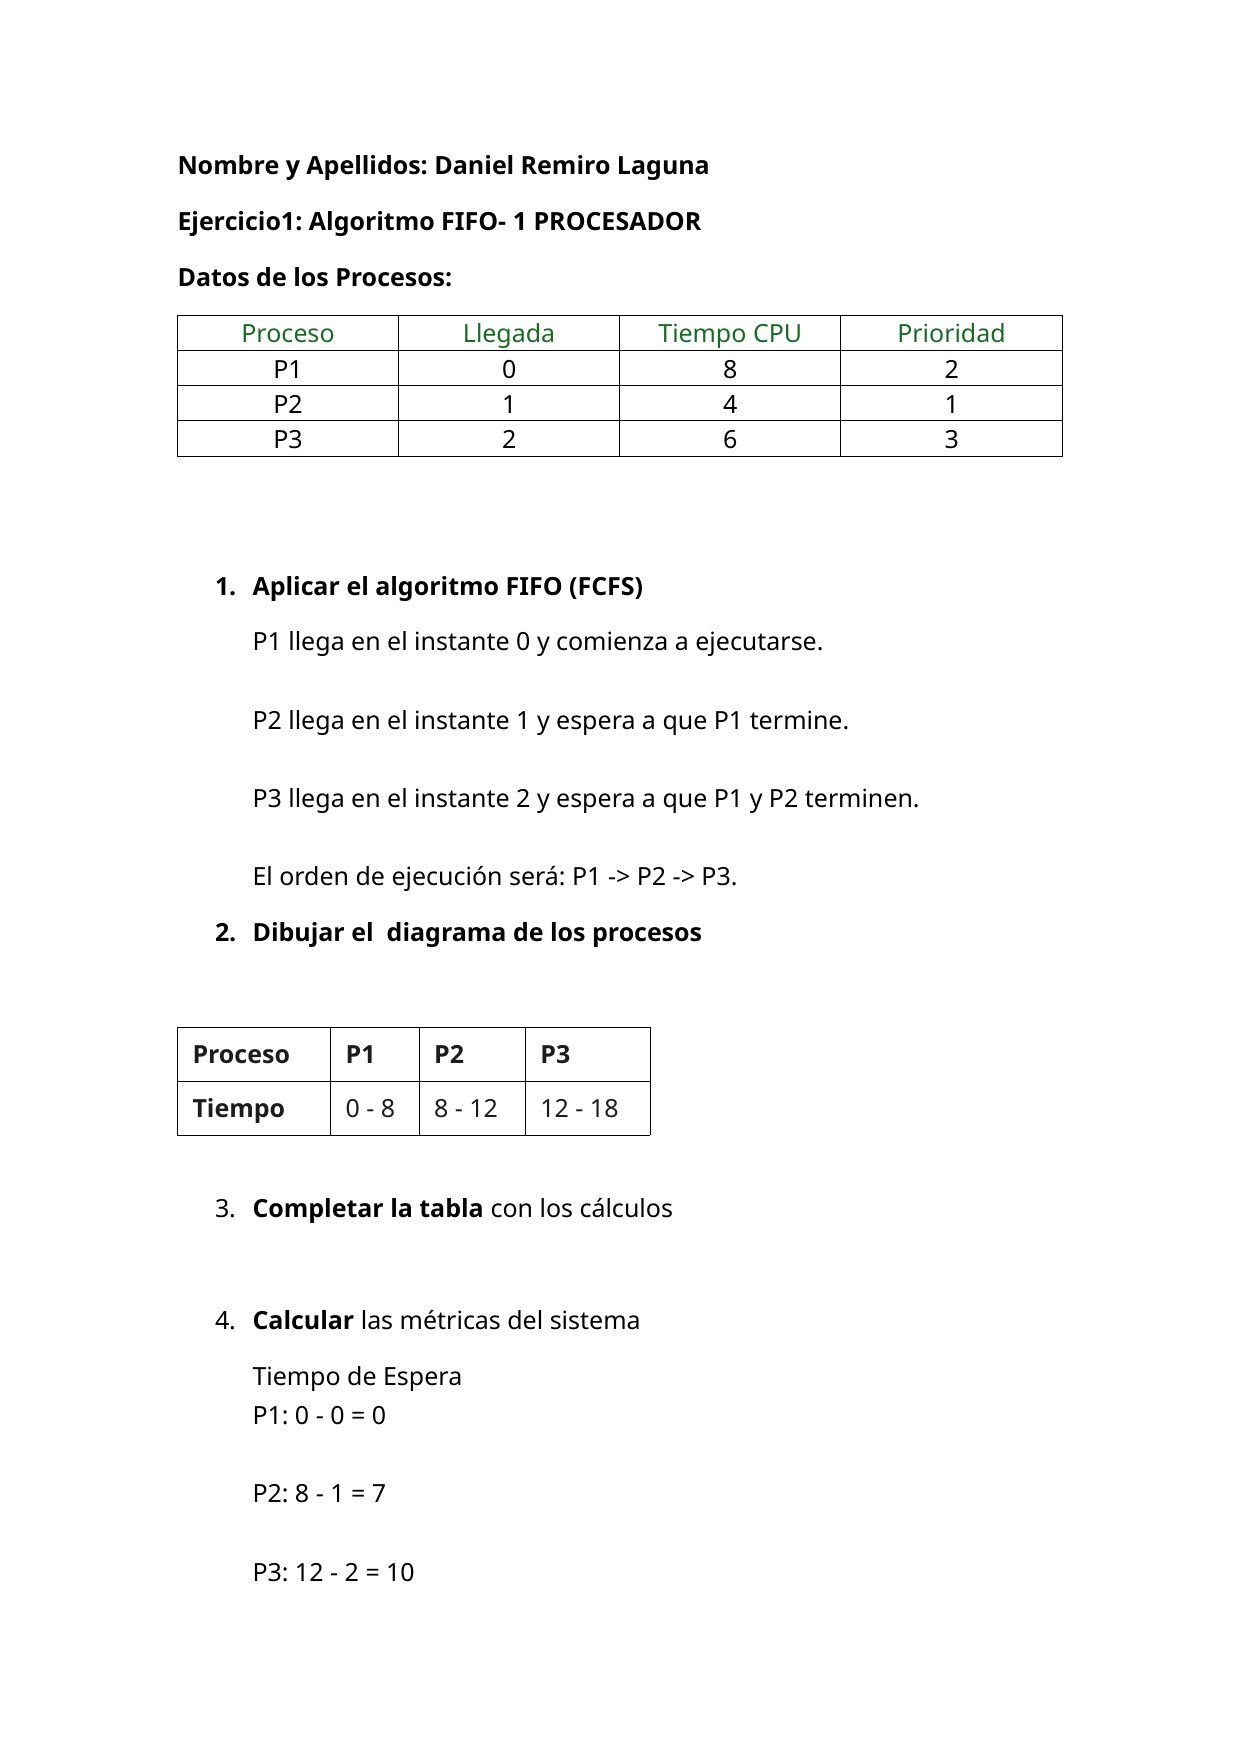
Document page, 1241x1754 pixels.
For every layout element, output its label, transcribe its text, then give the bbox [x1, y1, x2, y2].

table_cell 12 - 18 [526, 1082, 650, 1135]
table_cell P1 [178, 351, 398, 385]
text Datos de los Procesos: [177, 259, 1063, 293]
table_header Tiempo CPU [620, 316, 840, 350]
list Completar la tabla con los cálculos [215, 1191, 1063, 1225]
text Ejercicio1: Algoritmo FIFO- 1 PROCESADOR [177, 203, 1063, 237]
table_cell 2 [841, 351, 1062, 385]
list Calcular las métricas del sistema [215, 1302, 1063, 1337]
table_cell 1 [841, 386, 1062, 420]
table_header Proceso [178, 1028, 330, 1081]
table_header P2 [420, 1028, 525, 1081]
table_header Proceso [178, 316, 398, 350]
table_cell 6 [620, 421, 840, 456]
table_cell 0 - 8 [331, 1082, 419, 1135]
table_header P1 [331, 1028, 419, 1081]
table_header P3 [526, 1028, 650, 1081]
table_cell 4 [620, 386, 840, 420]
table_cell 8 - 12 [420, 1082, 525, 1135]
table_cell 1 [399, 386, 619, 420]
table_cell P2 [178, 386, 398, 420]
list Tiempo de Espera P1: 0 - 0 = 0 P2: 8 - 1 = 7 P3: 12 - 2 = 10 [215, 1358, 1063, 1588]
text Nombre y Apellidos: Daniel Remiro Laguna [177, 148, 1063, 182]
list Aplicar el algoritmo FIFO (FCFS) [215, 568, 1063, 602]
table_cell 2 [399, 421, 619, 456]
table_cell 3 [841, 421, 1062, 456]
table_header Prioridad [841, 316, 1062, 350]
list Dibujar el diagrama de los procesos [215, 915, 1063, 949]
table_cell 8 [620, 351, 840, 385]
table_cell 0 [399, 351, 619, 385]
table_cell P3 [178, 421, 398, 456]
table_cell Tiempo [178, 1082, 330, 1135]
list P1 llega en el instante 0 y comienza a ejecutarse. P2 llega en el instante 1 y espera a que P1 termine. P3 llega en el instante 2 y espera a que P1 y P2 terminen. El orden de ejecución será: P1 -> P2 -> P3. [215, 624, 1063, 893]
table_header Llegada [399, 316, 619, 350]
